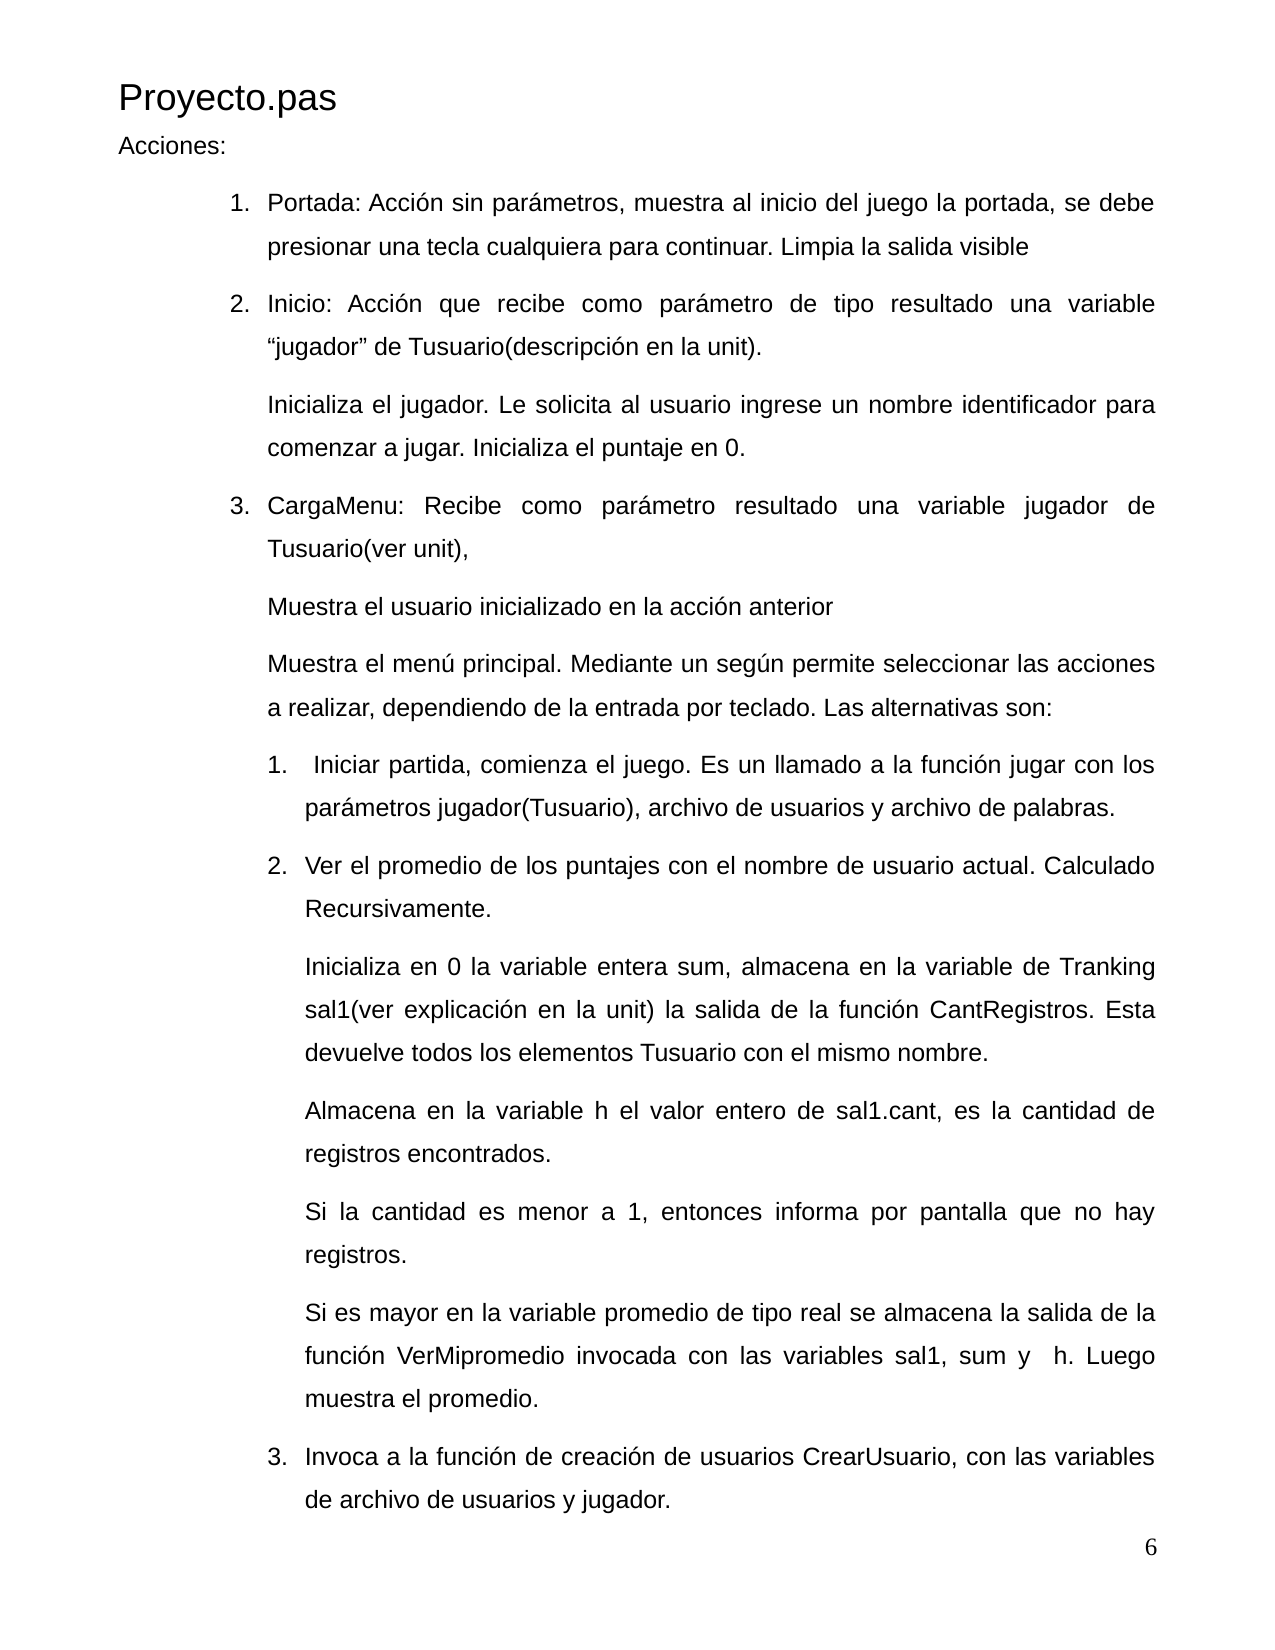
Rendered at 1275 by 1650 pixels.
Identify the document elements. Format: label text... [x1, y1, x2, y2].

list Almacena en la variable h el valor entero de sal1.cant, es la cantidad de registros encontrados. [267, 1096, 1157, 1168]
list Inicializa el jugador. Le solicita al usuario ingrese un nombre identificador para comenzar a jugar. Inicializa el puntaje en 0. [229, 390, 1157, 462]
subtitle Proyecto.pas [118, 75, 1157, 118]
list Inicializa en 0 la variable entera sum, almacena en la variable de Tranking sal1(ver explicación en la unit) la salida de la función CantRegistros. Esta devuelve todos los elementos Tusuario con el mismo nombre. [267, 952, 1157, 1067]
list Invoca a la función de creación de usuarios CrearUsuario, con las variables de archivo de usuarios y jugador. [267, 1441, 1157, 1513]
list Iniciar partida, comienza el juego. Es un llamado a la función jugar con los parámetros jugador(Tusuario), archivo de usuarios y archivo de palabras. [267, 750, 1157, 822]
list Portada: Acción sin parámetros, muestra al inicio del juego la portada, se debe presionar una tecla cualquiera para continuar. Limpia la salida visible [229, 188, 1157, 260]
list CargaMenu: Recibe como parámetro resultado una variable jugador de Tusuario(ver unit), [229, 491, 1157, 563]
list Muestra el menú principal. Mediante un según permite seleccionar las acciones a realizar, dependiendo de la entrada por teclado. Las alternativas son: [229, 649, 1157, 721]
list Si es mayor en la variable promedio de tipo real se almacena la salida de la función VerMipromedio invocada con las variables sal1, sum y h. Luego muestra el promedio. [267, 1297, 1157, 1412]
list Ver el promedio de los puntajes con el nombre de usuario actual. Calculado Recursivamente. [267, 851, 1157, 923]
list Inicio: Acción que recibe como parámetro de tipo resultado una variable “jugador” de Tusuario(descripción en la unit). [229, 289, 1157, 361]
list Muestra el usuario inicializado en la acción anterior [229, 592, 1157, 620]
list Si la cantidad es menor a 1, entonces informa por pantalla que no hay registros. [267, 1197, 1157, 1268]
text Acciones: [118, 131, 1157, 159]
